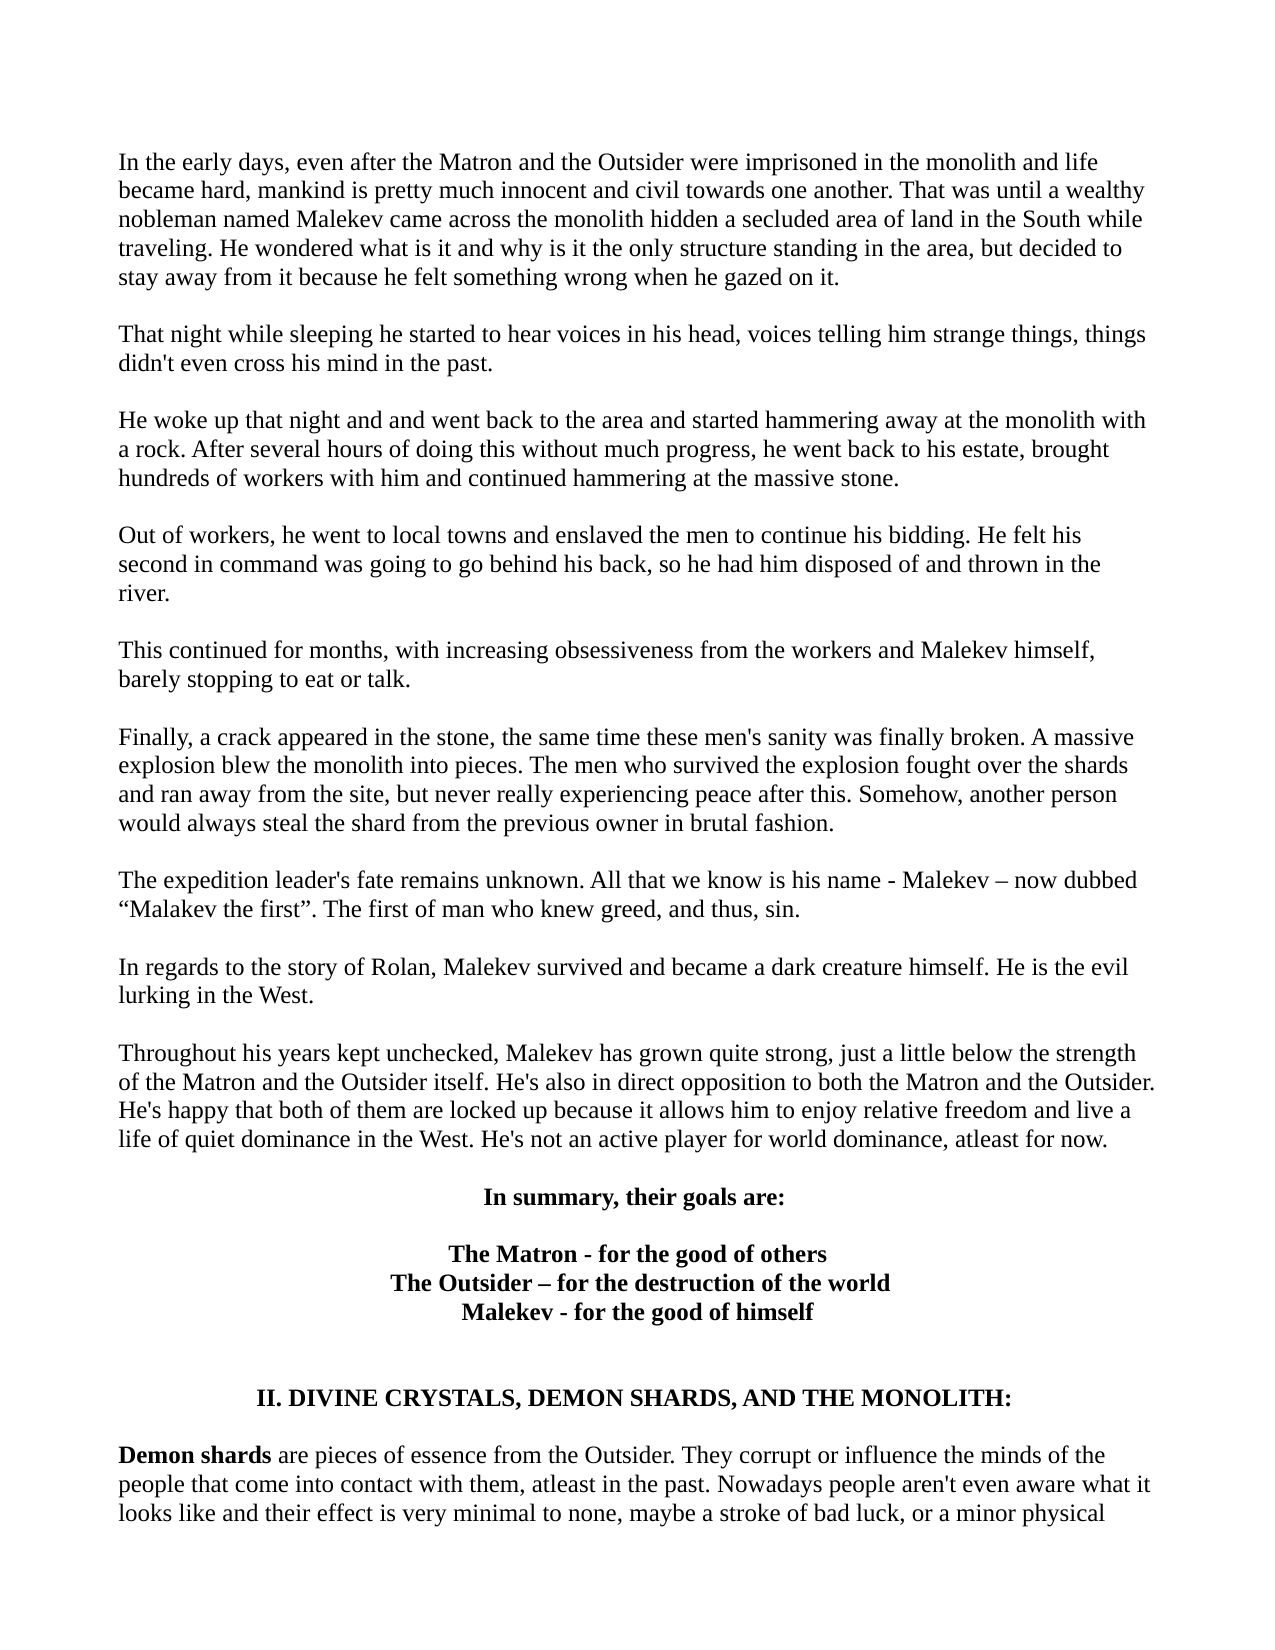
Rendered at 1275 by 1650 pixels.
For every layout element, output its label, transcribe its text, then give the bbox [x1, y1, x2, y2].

text II. DIVINE CRYSTALS, DEMON SHARDS, AND THE MONOLITH: [118, 1383, 1157, 1412]
text The expedition leader's fate remains unknown. All that we know is his name - Malekev – now dubbed “Malakev the first”. The first of man who knew greed, and thus, sin. [118, 866, 1157, 923]
text He woke up that night and and went back to the area and started hammering away at the monolith with a rock. After several hours of doing this without much progress, he went back to his estate, brought hundreds of workers with him and continued hammering at the massive stone. [118, 406, 1157, 492]
text Throughout his years kept unchecked, Malekev has grown quite strong, just a little below the strength of the Matron and the Outsider itself. He's also in direct opposition to both the Matron and the Outsider. He's happy that both of them are locked up because it allows him to enjoy relative freedom and live a life of quiet dominance in the West. He's not an active player for world dominance, atleast for now. [118, 1038, 1157, 1153]
text Finally, a crack appeared in the stone, the same time these men's sanity was finally broken. A massive explosion blew the monolith into pieces. The men who survived the explosion fought over the shards and ran away from the site, but never really experiencing peace after this. Somehow, another person would always steal the shard from the previous owner in brutal fashion. [118, 722, 1157, 837]
text In the early days, even after the Matron and the Outsider were imprisoned in the monolith and life became hard, mankind is pretty much innocent and civil towards one another. That was until a wealthy nobleman named Malekev came across the monolith hidden a secluded area of land in the South while traveling. He wondered what is it and why is it the only structure standing in the area, but decided to stay away from it because he felt something wrong when he gazed on it. [118, 147, 1157, 291]
text That night while sleeping he started to hear voices in his head, voices telling him strange things, things didn't even cross his mind in the past. [118, 319, 1157, 377]
text Demon shards are pieces of essence from the Outsider. They corrupt or influence the minds of the people that come into contact with them, atleast in the past. Nowadays people aren't even aware what it looks like and their effect is very minimal to none, maybe a stroke of bad luck, or a minor physical [118, 1441, 1157, 1527]
text The Outsider – for the destruction of the world [118, 1268, 1157, 1297]
text This continued for months, with increasing obsessiveness from the workers and Malekev himself, barely stopping to eat or talk. [118, 636, 1157, 693]
text Out of workers, he went to local towns and enslaved the men to continue his bidding. He felt his second in command was going to go behind his back, so he had him disposed of and thrown in the river. [118, 521, 1157, 607]
text In regards to the story of Rolan, Malekev survived and became a dark creature himself. He is the evil lurking in the West. [118, 952, 1157, 1009]
text In summary, their goals are: [118, 1182, 1157, 1211]
text Malekev - for the good of himself [118, 1297, 1157, 1326]
text The Matron - for the good of others [118, 1239, 1157, 1268]
